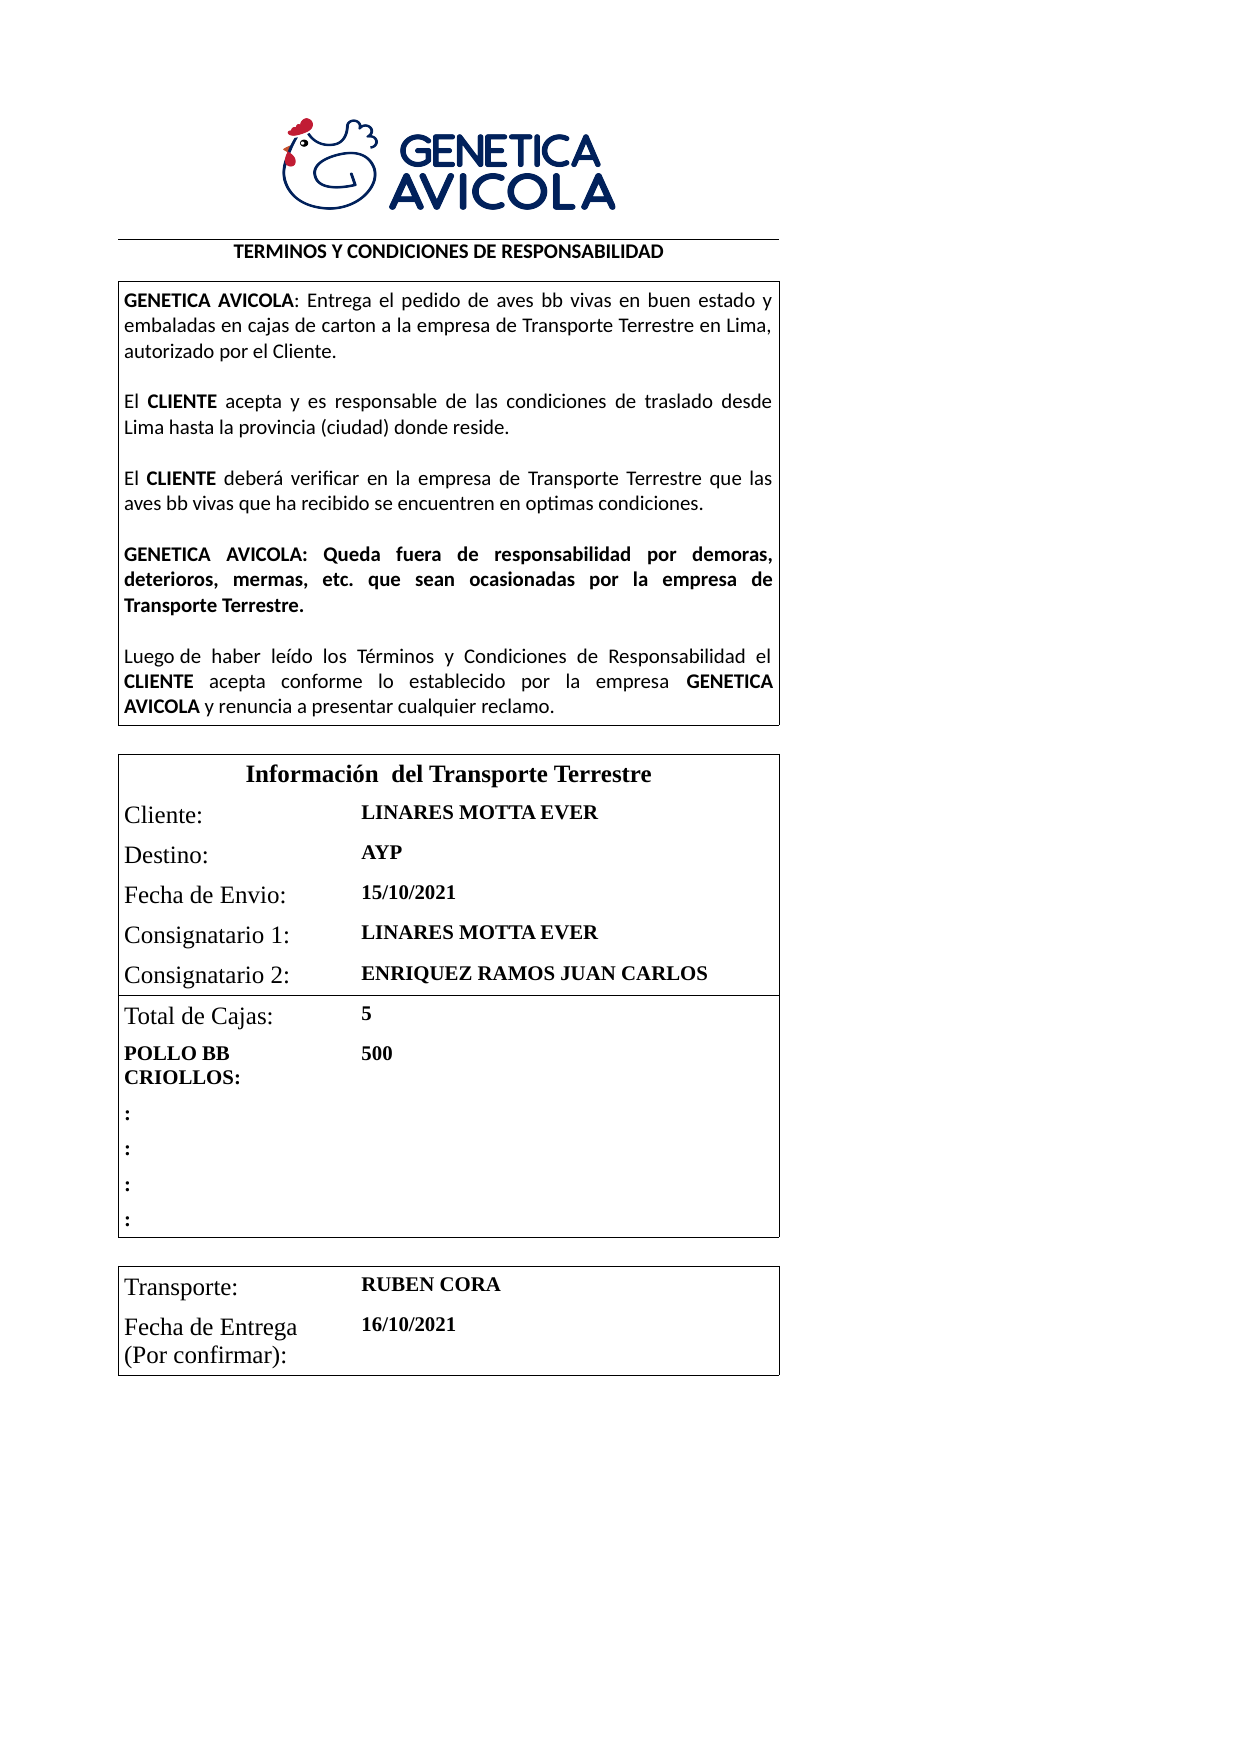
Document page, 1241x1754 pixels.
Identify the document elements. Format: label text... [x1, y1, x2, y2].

table_cell 5 [356, 996, 779, 1035]
table_cell 15/10/2021 [356, 874, 779, 914]
table_cell [356, 1130, 779, 1166]
table_cell RUBEN CORA [356, 1267, 779, 1306]
table_cell : [119, 1201, 356, 1237]
table_cell LINARES MOTTA EVER [356, 915, 779, 955]
table_cell Fecha de Entrega (Por confirmar): [119, 1306, 356, 1375]
table_cell AYP [356, 834, 779, 874]
table_cell GENETICA AVICOLA: Entrega el pedido de aves bb vivas en buen estado y embaladas en cajas de carton a la empresa de Transporte Terrestre en Lima, autorizado por el Cliente. El CLIENTE acepta y es responsable de las condiciones de traslado desde Lima hasta la provincia (ciudad) donde reside. El CLIENTE deberá verificar en la empresa de Transporte Terrestre que las aves bb vivas que ha recibido se encuentren en optimas condiciones. GENETICA AVICOLA: Queda fuera de responsabilidad por demoras, deterioros, mermas, etc. que sean ocasionadas por la empresa de Transporte Terrestre. Luego de haber leído los Términos y Condiciones de Responsabilidad el CLIENTE acepta conforme lo establecido por la empresa GENETICA AVICOLA y renuncia a presentar cualquier reclamo. [119, 282, 779, 725]
table_cell Destino: [119, 834, 356, 874]
table_cell : [119, 1130, 356, 1166]
table_cell : [119, 1095, 356, 1130]
table_header Información del Transporte Terrestre [119, 755, 779, 794]
table_header TERMINOS Y CONDICIONES DE RESPONSABILIDAD [118, 240, 779, 281]
table_cell Total de Cajas: [119, 996, 356, 1035]
table_cell 16/10/2021 [356, 1306, 779, 1375]
table_cell [356, 1095, 779, 1130]
table_cell LINARES MOTTA EVER [356, 794, 779, 834]
table_cell Cliente: [119, 794, 356, 834]
table_cell Transporte: [119, 1267, 356, 1306]
table_cell Consignatario 1: [119, 915, 356, 955]
table_cell 500 [356, 1035, 779, 1095]
table_cell Consignatario 2: [119, 955, 356, 995]
table_cell [118, 1238, 356, 1266]
table_cell ENRIQUEZ RAMOS JUAN CARLOS [356, 955, 779, 995]
table_cell POLLO BB CRIOLLOS: [119, 1035, 356, 1095]
table_cell Fecha de Envio: [119, 874, 356, 914]
picture [282, 118, 616, 210]
table_cell [356, 1238, 779, 1266]
table_cell : [119, 1166, 356, 1201]
table_cell [356, 1201, 779, 1237]
table_cell [356, 1166, 779, 1201]
